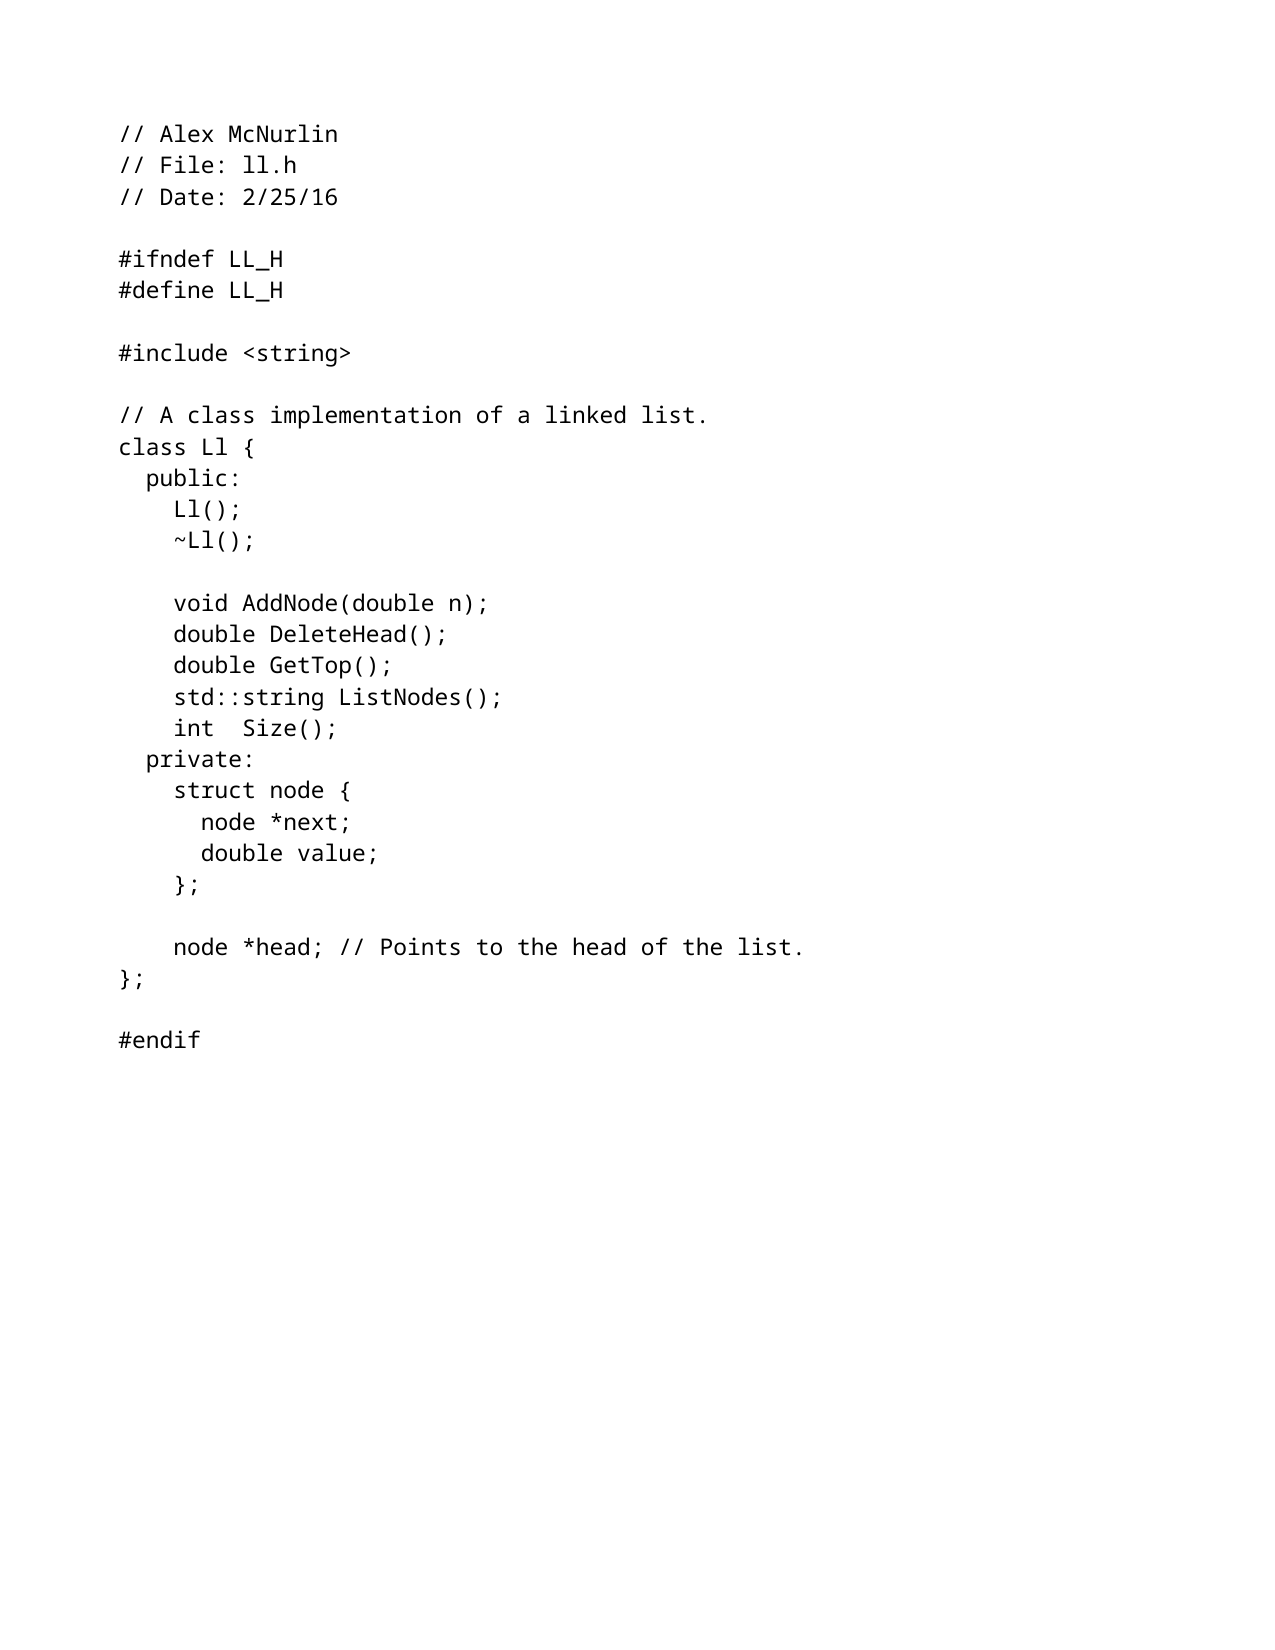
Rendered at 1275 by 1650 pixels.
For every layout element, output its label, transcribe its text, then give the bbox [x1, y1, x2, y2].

text double DeleteHead(); [118, 618, 1157, 649]
text }; [118, 962, 1157, 993]
text class Ll { [118, 431, 1157, 462]
text node *head; // Points to the head of the list. [118, 931, 1157, 962]
text #include <string> [118, 337, 1157, 368]
text #endif [118, 1024, 1157, 1056]
text // Date: 2/25/16 [118, 181, 1157, 212]
text // File: ll.h [118, 149, 1157, 181]
text double GetTop(); [118, 649, 1157, 681]
text void AddNode(double n); [118, 587, 1157, 618]
text int Size(); [118, 712, 1157, 743]
text public: [118, 462, 1157, 493]
text private: [118, 743, 1157, 774]
text #define LL_H [118, 274, 1157, 306]
text node *next; [118, 806, 1157, 837]
text // Alex McNurlin [118, 118, 1157, 149]
text // A class implementation of a linked list. [118, 399, 1157, 431]
text struct node { [118, 774, 1157, 806]
text std::string ListNodes(); [118, 681, 1157, 712]
text #ifndef LL_H [118, 243, 1157, 274]
text }; [118, 868, 1157, 899]
text ~Ll(); [118, 524, 1157, 556]
text Ll(); [118, 493, 1157, 524]
text double value; [118, 837, 1157, 868]
